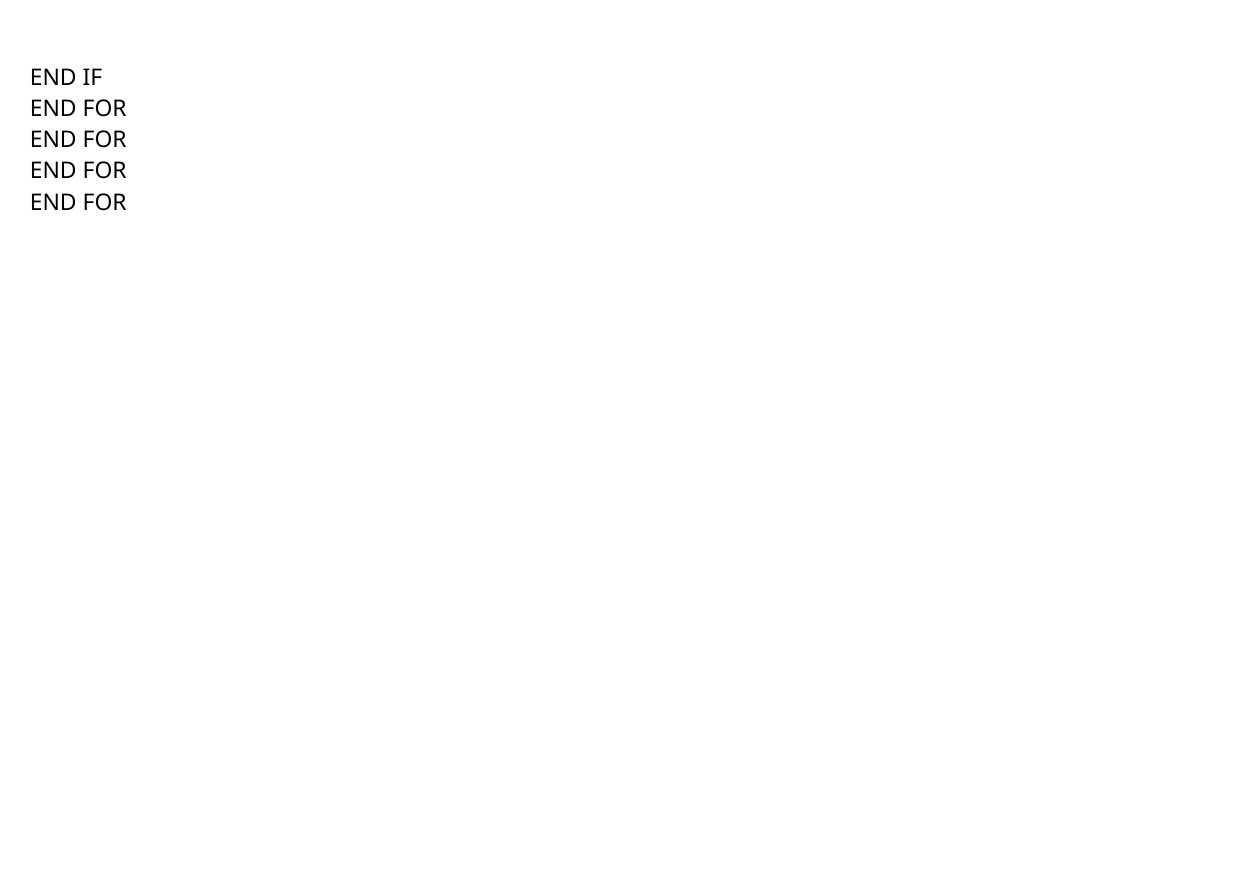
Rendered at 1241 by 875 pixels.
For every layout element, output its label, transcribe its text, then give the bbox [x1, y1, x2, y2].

text END FOR [29, 186, 1211, 217]
text END FOR [29, 92, 1211, 123]
text END FOR [29, 123, 1211, 154]
text END IF [29, 61, 1211, 92]
text END FOR [29, 154, 1211, 186]
